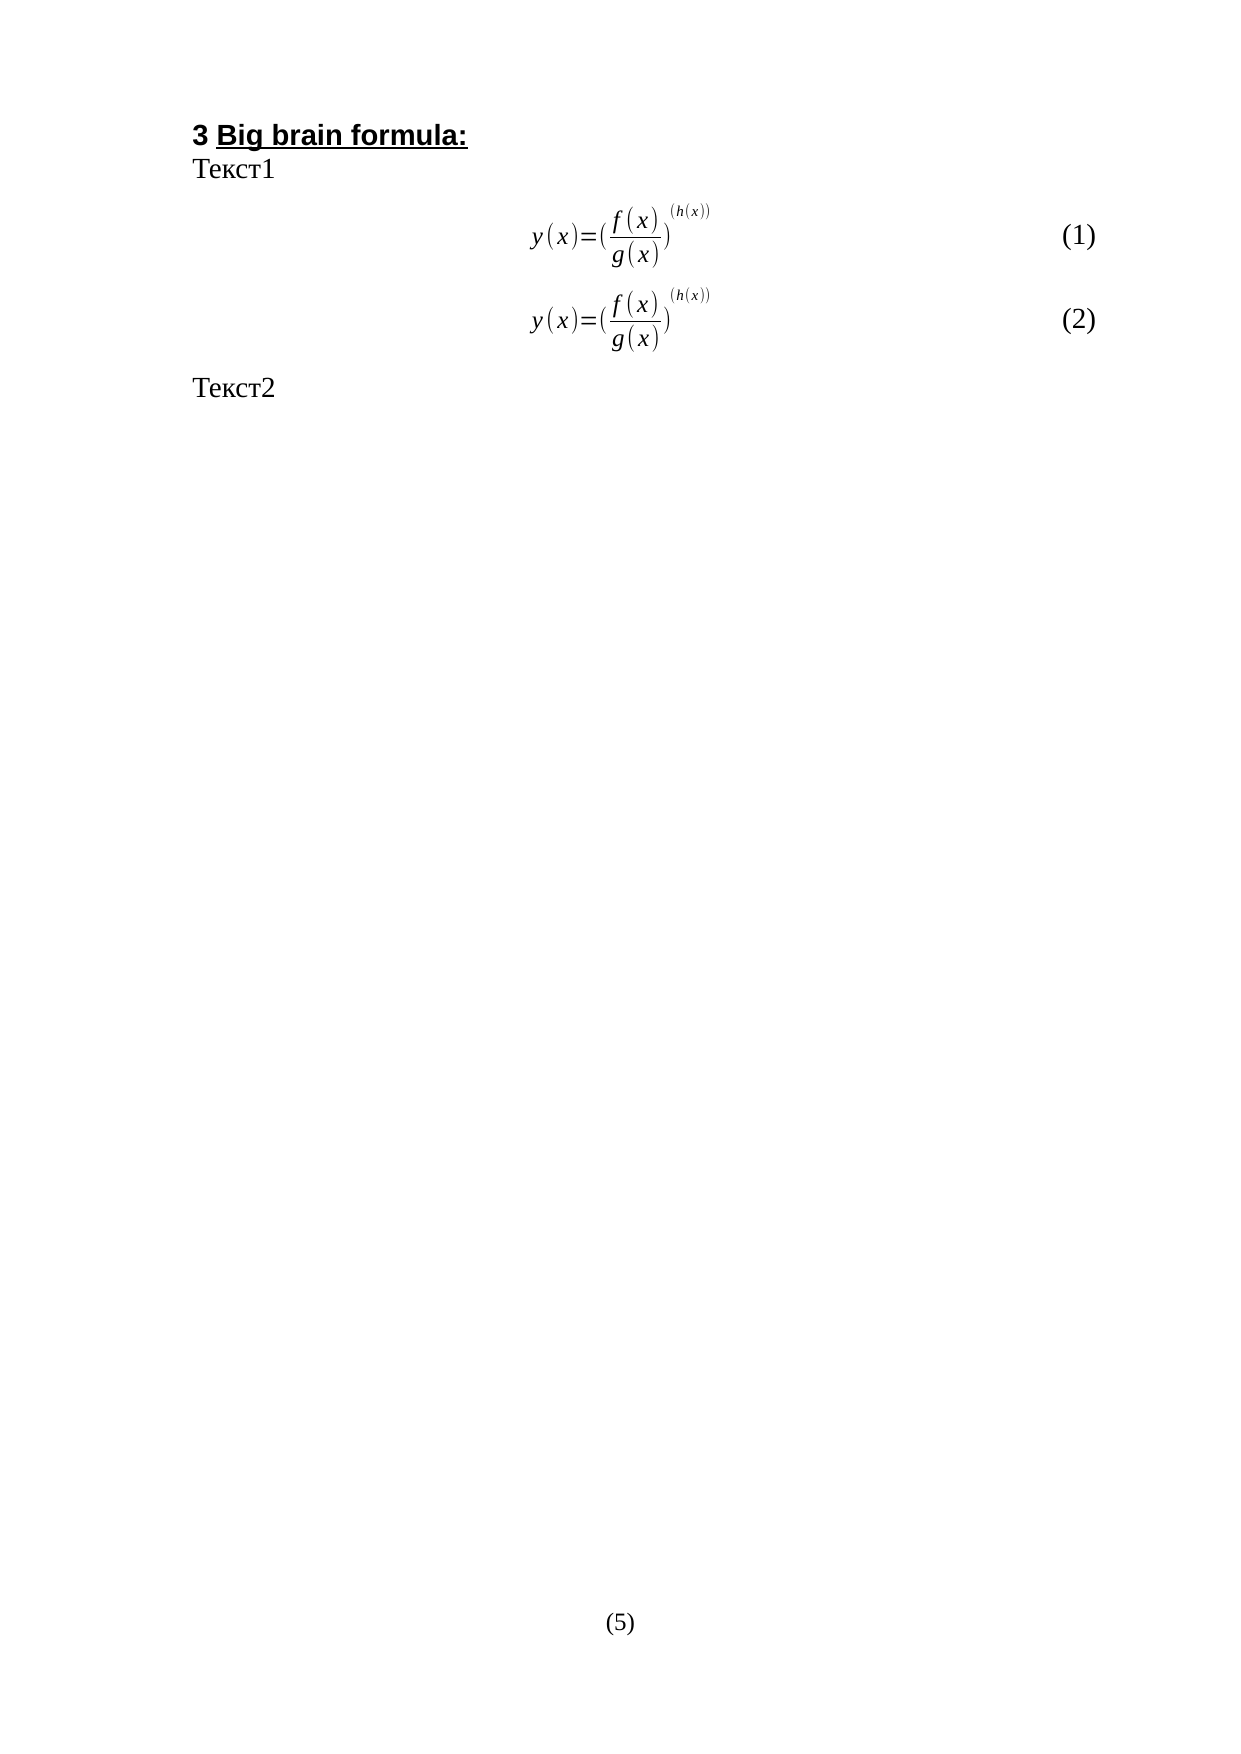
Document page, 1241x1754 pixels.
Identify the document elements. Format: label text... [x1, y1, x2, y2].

text Текст2 [118, 371, 1122, 404]
subtitle Big brain formula: [118, 118, 1122, 152]
text (1) [118, 202, 1122, 269]
text (2) [118, 286, 1122, 354]
text Текст1 [118, 152, 1122, 185]
